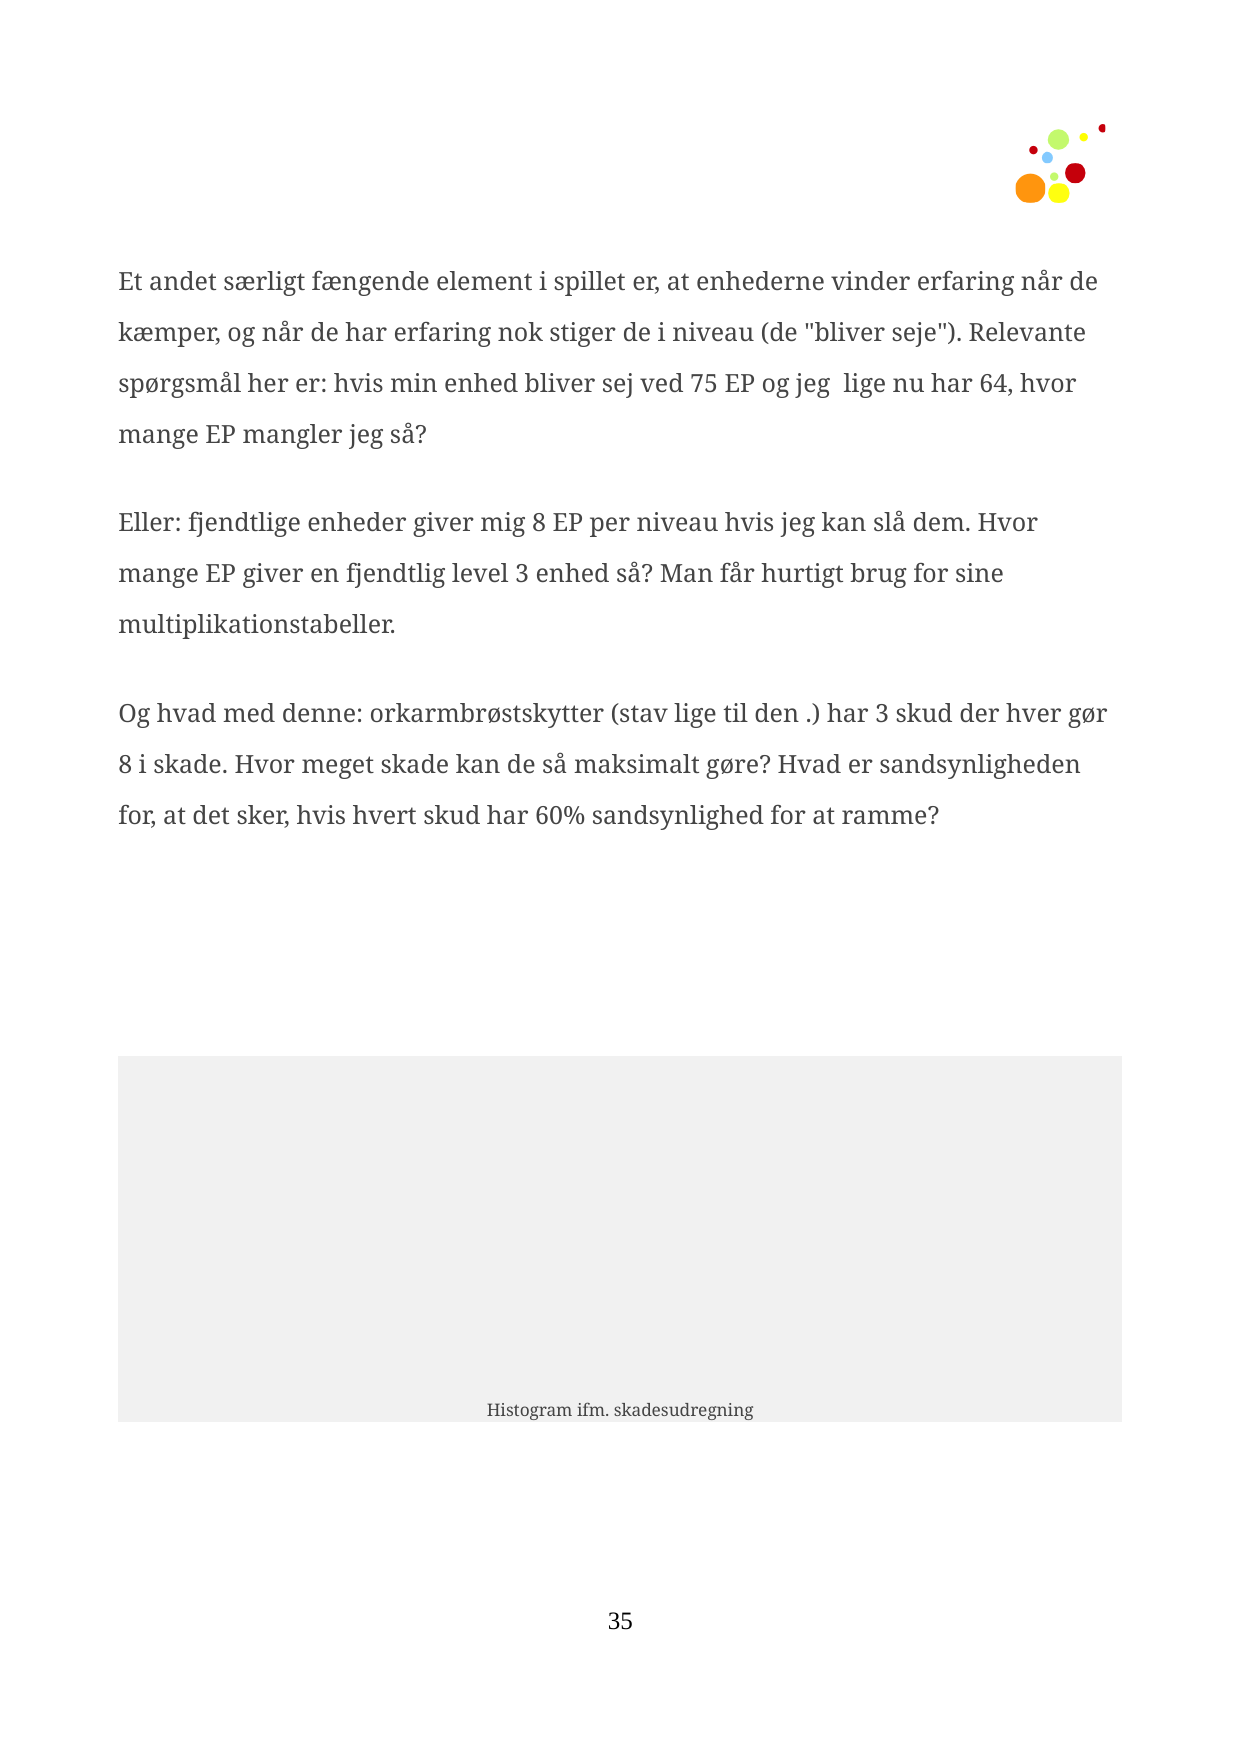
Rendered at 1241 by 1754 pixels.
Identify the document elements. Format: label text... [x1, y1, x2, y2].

text Og hvad med denne: orkarmbrøstskytter (stav lige til den .) har 3 skud der hver gør 8 i skade. Hvor meget skade kan de så maksimalt gøre? Hvad er sandsynligheden for, at det sker, hvis hvert skud har 60% sandsynlighed for at ramme? [118, 695, 1122, 832]
text Eller: fjendtlige enheder giver mig 8 EP per niveau hvis jeg kan slå dem. Hvor mange EP giver en fjendtlig level 3 enhed så? Man får hurtigt brug for sine multiplikationstabeller. [118, 505, 1122, 641]
text Et andet særligt fængende element i spillet er, at enhederne vinder erfaring når de kæmper, og når de har erfaring nok stiger de i niveau (de "bliver seje"). Relevante spørgsmål her er: hvis min enhed bliver sej ved 75 EP og jeg lige nu har 64, hvor mange EP mangler jeg så? [118, 263, 1122, 450]
picture [1015, 124, 1106, 203]
list Histogram ifm. skadesudregning [118, 1395, 1122, 1422]
